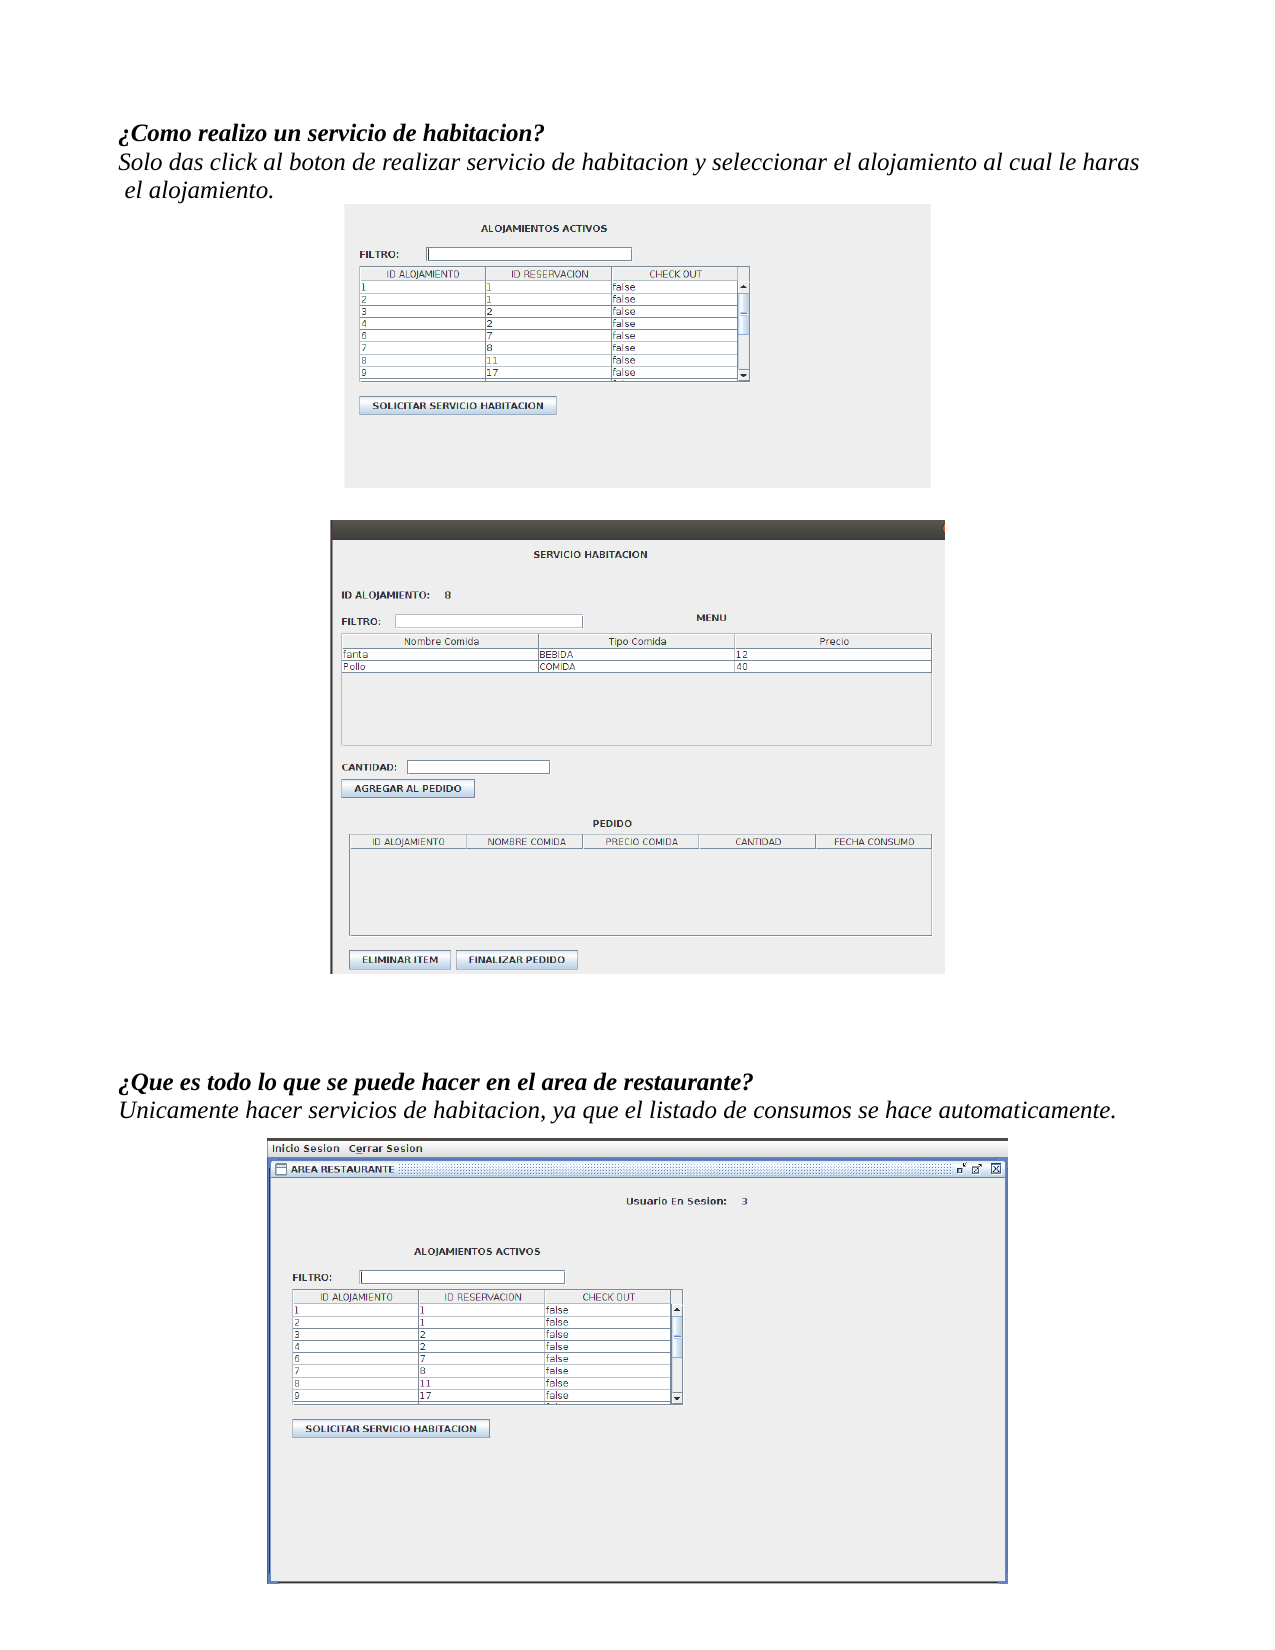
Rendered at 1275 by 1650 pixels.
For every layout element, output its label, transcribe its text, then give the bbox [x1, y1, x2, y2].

picture [344, 204, 915, 488]
text Unicamente hacer servicios de habitacion, ya que el listado de consumos se hace automaticamente. [118, 1096, 1157, 1124]
text ¿Que es todo lo que se puede hacer en el area de restaurante? [118, 1067, 1157, 1096]
text el alojamiento. [118, 176, 1157, 204]
text Solo das click al boton de realizar servicio de habitacion y seleccionar el alojamiento al cual le haras [118, 147, 1157, 176]
picture [330, 520, 945, 974]
text ¿Como realizo un servicio de habitacion? [118, 118, 1157, 147]
picture [267, 1138, 1008, 1584]
